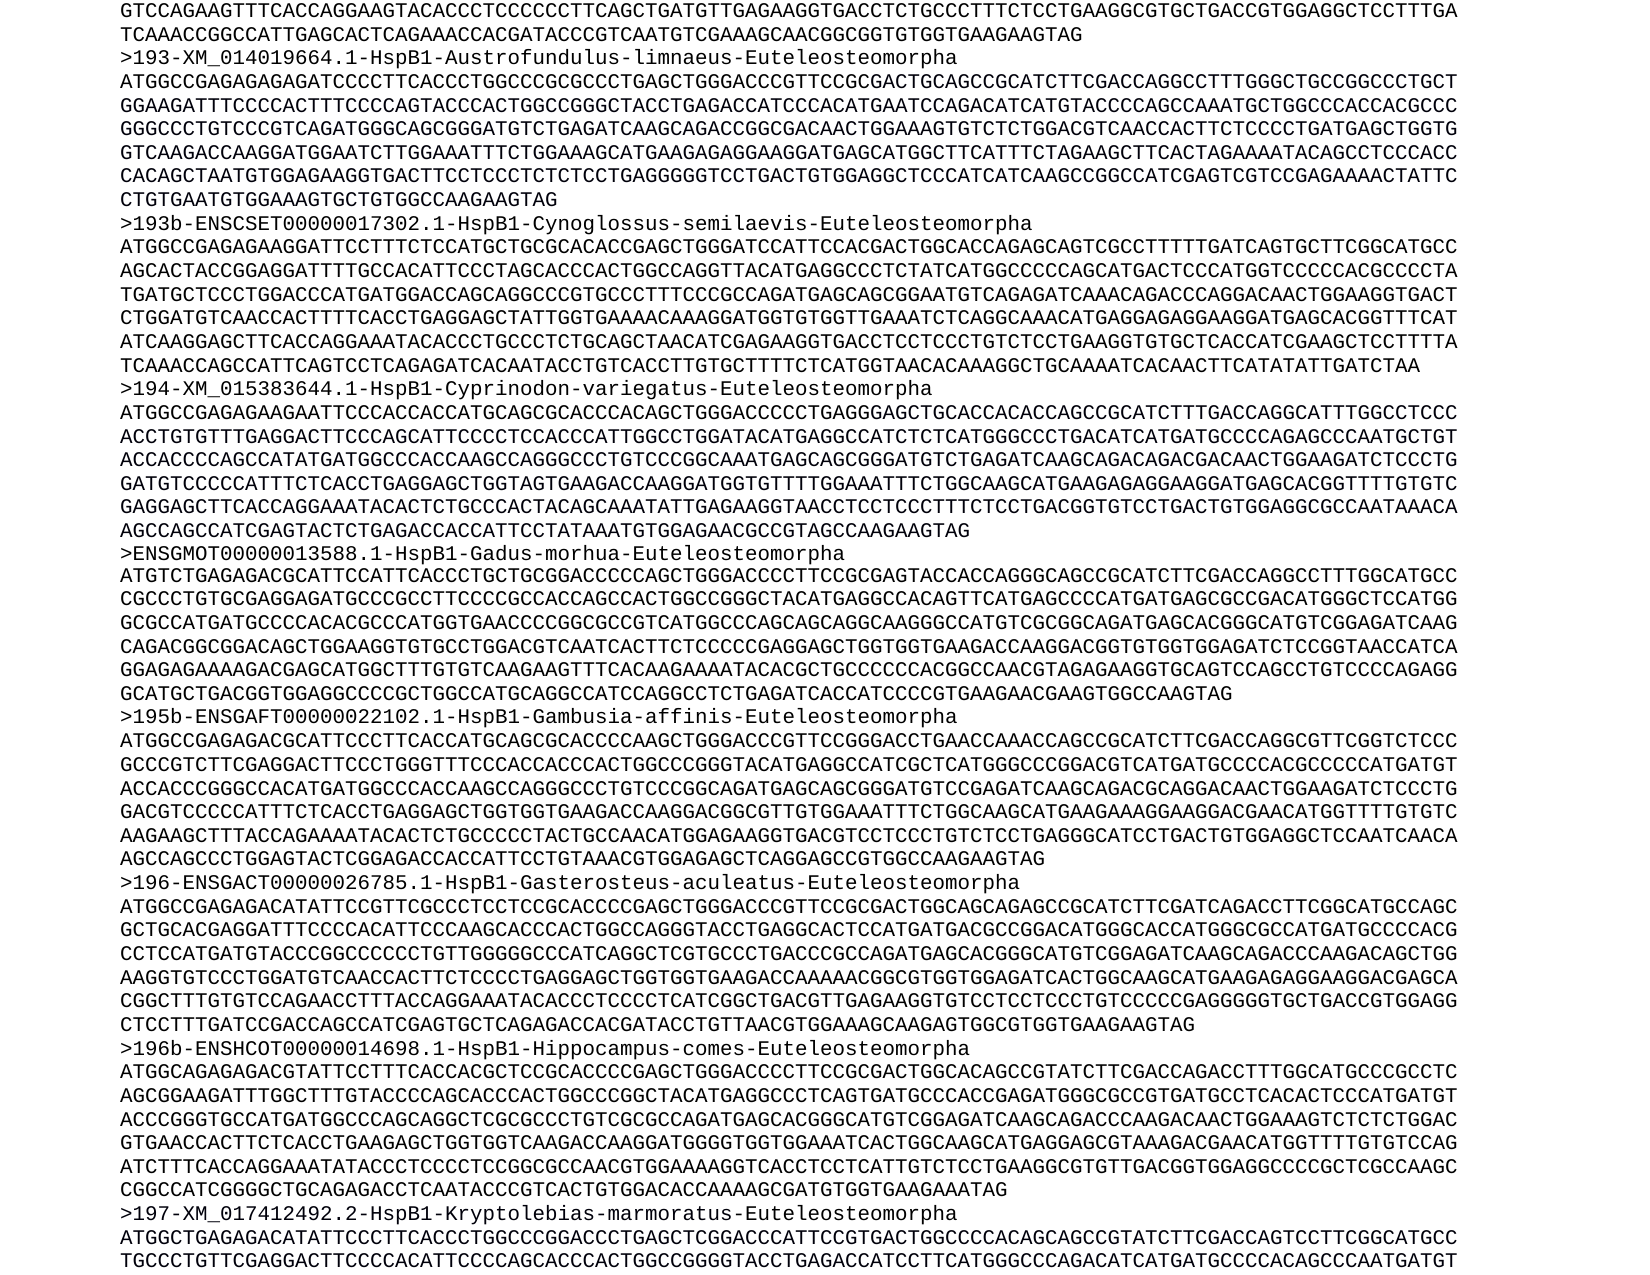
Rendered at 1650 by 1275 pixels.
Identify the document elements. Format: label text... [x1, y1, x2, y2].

text >194-XM_015383644.1-HspB1-Cyprinodon-variegatus-Euteleosteomorpha [120, 378, 1442, 402]
text ATGGCAGAGAGACGTATTCCTTTCACCACGCTCCGCACCCCGAGCTGGGACCCCTTCCGCGACTGGCACAGCCGTATCTTCGACCAGACCTTTGGCATGCCCGCCTCAGCGGAAGATTTGGCTTTGTACCCCAGCACCCACTGGCCCGGCTACATGAGGCCCTCAGTGATGCCCACCGAGATGGGCGCCGTGATGCCTCACACTCCCATGATGTACCCGGGTGCCATGATGGCCCAGCAGGCTCGCGCCCTGTCGCGCCAGATGAGCACGGGCATGTCGGAGATCAAGCAGACCCAAGACAACTGGAAAGTCTCTCTGGACGTGAACCACTTCTCACCTGAAGAGCTGGTGGTCAAGACCAAGGATGGGGTGGTGGAAATCACTGGCAAGCATGAGGAGCGTAAAGACGAACATGGTTTTGTGTCCAGATCTTTCACCAGGAAATATACCCTCCCCTCCGGCGCCAACGTGGAAAAGGTCACCTCCTCATTGTCTCCTGAAGGCGTGTTGACGGTGGAGGCCCCGCTCGCCAAGCCGGCCATCGGGGCTGCAGAGACCTCAATACCCGTCACTGTGGACACCAAAAGCGATGTGGTGAAGAAATAG [120, 1061, 1469, 1203]
text ATGGCCGAGAGACATATTCCGTTCGCCCTCCTCCGCACCCCGAGCTGGGACCCGTTCCGCGACTGGCAGCAGAGCCGCATCTTCGATCAGACCTTCGGCATGCCAGCGCTGCACGAGGATTTCCCCACATTCCCAAGCACCCACTGGCCAGGGTACCTGAGGCACTCCATGATGACGCCGGACATGGGCACCATGGGCGCCATGATGCCCCACGCCTCCATGATGTACCCGGCCCCCCTGTTGGGGGCCCATCAGGCTCGTGCCCTGACCCGCCAGATGAGCACGGGCATGTCGGAGATCAAGCAGACCCAAGACAGCTGGAAGGTGTCCCTGGATGTCAACCACTTCTCCCCTGAGGAGCTGGTGGTGAAGACCAAAAACGGCGTGGTGGAGATCACTGGCAAGCATGAAGAGAGGAAGGACGAGCACGGCTTTGTGTCCAGAACCTTTACCAGGAAATACACCCTCCCCTCATCGGCTGACGTTGAGAAGGTGTCCTCCTCCCTGTCCCCCGAGGGGGTGCTGACCGTGGAGGCTCCTTTGATCCGACCAGCCATCGAGTGCTCAGAGACCACGATACCTGTTAACGTGGAAAGCAAGAGTGGCGTGGTGAAGAAGTAG [120, 896, 1469, 1038]
text >193b-ENSCSET00000017302.1-HspB1-Cynoglossus-semilaevis-Euteleosteomorpha [120, 213, 1442, 236]
text >195b-ENSGAFT00000022102.1-HspB1-Gambusia-affinis-Euteleosteomorpha [120, 707, 1469, 730]
text ATGGCCGAGAGAAGGATTCCTTTCTCCATGCTGCGCACACCGAGCTGGGATCCATTCCACGACTGGCACCAGAGCAGTCGCCTTTTTGATCAGTGCTTCGGCATGCCAGCACTACCGGAGGATTTTGCCACATTCCCTAGCACCCACTGGCCAGGTTACATGAGGCCCTCTATCATGGCCCCCAGCATGACTCCCATGGTCCCCCACGCCCCTATGATGCTCCCTGGACCCATGATGGACCAGCAGGCCCGTGCCCTTTCCCGCCAGATGAGCAGCGGAATGTCAGAGATCAAACAGACCCAGGACAACTGGAAGGTGACTCTGGATGTCAACCACTTTTCACCTGAGGAGCTATTGGTGAAAACAAAGGATGGTGTGGTTGAAATCTCAGGCAAACATGAGGAGAGGAAGGATGAGCACGGTTTCATATCAAGGAGCTTCACCAGGAAATACACCCTGCCCTCTGCAGCTAACATCGAGAAGGTGACCTCCTCCCTGTCTCCTGAAGGTGTGCTCACCATCGAAGCTCCTTTTATCAAACCAGCCATTCAGTCCTCAGAGATCACAATACCTGTCACCTTGTGCTTTTCTCATGGTAACACAAAGGCTGCAAAATCACAACTTCATATATTGATCTAA [120, 236, 1469, 378]
text ATGGCCGAGAGAGAGATCCCCTTCACCCTGGCCCGCGCCCTGAGCTGGGACCCGTTCCGCGACTGCAGCCGCATCTTCGACCAGGCCTTTGGGCTGCCGGCCCTGCTGGAAGATTTCCCCACTTTCCCCAGTACCCACTGGCCGGGCTACCTGAGACCATCCCACATGAATCCAGACATCATGTACCCCAGCCAAATGCTGGCCCACCACGCCCGGGCCCTGTCCCGTCAGATGGGCAGCGGGATGTCTGAGATCAAGCAGACCGGCGACAACTGGAAAGTGTCTCTGGACGTCAACCACTTCTCCCCTGATGAGCTGGTGGTCAAGACCAAGGATGGAATCTTGGAAATTTCTGGAAAGCATGAAGAGAGGAAGGATGAGCATGGCTTCATTTCTAGAAGCTTCACTAGAAAATACAGCCTCCCACCCACAGCTAATGTGGAGAAGGTGACTTCCTCCCTCTCTCCTGAGGGGGTCCTGACTGTGGAGGCTCCCATCATCAAGCCGGCCATCGAGTCGTCCGAGAAAACTATTCCTGTGAATGTGGAAAGTGCTGTGGCCAAGAAGTAG [120, 71, 1469, 213]
text >ENSGMOT00000013588.1-HspB1-Gadus-morhua-Euteleosteomorpha [120, 544, 1469, 565]
text ATGGCCGAGAGACGCATTCCCTTCACCATGCAGCGCACCCCAAGCTGGGACCCGTTCCGGGACCTGAACCAAACCAGCCGCATCTTCGACCAGGCGTTCGGTCTCCCGCCCGTCTTCGAGGACTTCCCTGGGTTTCCCACCACCCACTGGCCCGGGTACATGAGGCCATCGCTCATGGGCCCGGACGTCATGATGCCCCACGCCCCCATGATGTACCACCCGGGCCACATGATGGCCCACCAAGCCAGGGCCCTGTCCCGGCAGATGAGCAGCGGGATGTCCGAGATCAAGCAGACGCAGGACAACTGGAAGATCTCCCTGGACGTCCCCCATTTCTCACCTGAGGAGCTGGTGGTGAAGACCAAGGACGGCGTTGTGGAAATTTCTGGCAAGCATGAAGAAAGGAAGGACGAACATGGTTTTGTGTCAAGAAGCTTTACCAGAAAATACACTCTGCCCCCTACTGCCAACATGGAGAAGGTGACGTCCTCCCTGTCTCCTGAGGGCATCCTGACTGTGGAGGCTCCAATCAACAAGCCAGCCCTGGAGTACTCGGAGACCACCATTCCTGTAAACGTGGAGAGCTCAGGAGCCGTGGCCAAGAAGTAG [120, 730, 1469, 872]
text >196b-ENSHCOT00000014698.1-HspB1-Hippocampus-comes-Euteleosteomorpha [120, 1038, 1469, 1061]
text ATGGCTGAGAGACATATTCCCTTCACCCTGGCCCGGACCCTGAGCTCGGACCCATTCCGTGACTGGCCCCACAGCAGCCGTATCTTCGACCAGTCCTTCGGCATGCCTGCCCTGTTCGAGGACTTCCCCACATTCCCCAGCACCCACTGGCCGGGGTACCTGAGACCATCCTTCATGGGCCCAGACATCATGATGCCCCACAGCCCAATGATGT [120, 1227, 1469, 1274]
text ATGGCCGAGAGAAGAATTCCCACCACCATGCAGCGCACCCACAGCTGGGACCCCCTGAGGGAGCTGCACCACACCAGCCGCATCTTTGACCAGGCATTTGGCCTCCCACCTGTGTTTGAGGACTTCCCAGCATTCCCCTCCACCCATTGGCCTGGATACATGAGGCCATCTCTCATGGGCCCTGACATCATGATGCCCCAGAGCCCAATGCTGTACCACCCCAGCCATATGATGGCCCACCAAGCCAGGGCCCTGTCCCGGCAAATGAGCAGCGGGATGTCTGAGATCAAGCAGACAGACGACAACTGGAAGATCTCCCTGGATGTCCCCCATTTCTCACCTGAGGAGCTGGTAGTGAAGACCAAGGATGGTGTTTTGGAAATTTCTGGCAAGCATGAAGAGAGGAAGGATGAGCACGGTTTTGTGTCGAGGAGCTTCACCAGGAAATACACTCTGCCCACTACAGCAAATATTGAGAAGGTAACCTCCTCCCTTTCTCCTGACGGTGTCCTGACTGTGGAGGCGCCAATAAACAAGCCAGCCATCGAGTACTCTGAGACCACCATTCCTATAAATGTGGAGAACGCCGTAGCCAAGAAGTAG [120, 402, 1469, 544]
text ATGTCTGAGAGACGCATTCCATTCACCCTGCTGCGGACCCCCAGCTGGGACCCCTTCCGCGAGTACCACCAGGGCAGCCGCATCTTCGACCAGGCCTTTGGCATGCCCGCCCTGTGCGAGGAGATGCCCGCCTTCCCCGCCACCAGCCACTGGCCGGGCTACATGAGGCCACAGTTCATGAGCCCCATGATGAGCGCCGACATGGGCTCCATGGGCGCCATGATGCCCCACACGCCCATGGTGAACCCCGGCGCCGTCATGGCCCAGCAGCAGGCAAGGGCCATGTCGCGGCAGATGAGCACGGGCATGTCGGAGATCAAGCAGACGGCGGACAGCTGGAAGGTGTGCCTGGACGTCAATCACTTCTCCCCCGAGGAGCTGGTGGTGAAGACCAAGGACGGTGTGGTGGAGATCTCCGGTAACCATCAGGAGAGAAAAGACGAGCATGGCTTTGTGTCAAGAAGTTTCACAAGAAAATACACGCTGCCCCCCACGGCCAACGTAGAGAAGGTGCAGTCCAGCCTGTCCCCAGAGGGCATGCTGACGGTGGAGGCCCCGCTGGCCATGCAGGCCATCCAGGCCTCTGAGATCACCATCCCCGTGAAGAACGAAGTGGCCAAGTAG [120, 565, 1469, 707]
text GTCCAGAAGTTTCACCAGGAAGTACACCCTCCCCCCTTCAGCTGATGTTGAGAAGGTGACCTCTGCCCTTTCTCCTGAAGGCGTGCTGACCGTGGAGGCTCCTTTGATCAAACCGGCCATTGAGCACTCAGAAACCACGATACCCGTCAATGTCGAAAGCAACGGCGGTGTGGTGAAGAAGTAG [120, 0, 1469, 47]
text >193-XM_014019664.1-HspB1-Austrofundulus-limnaeus-Euteleosteomorpha [120, 47, 1442, 71]
text >197-XM_017412492.2-HspB1-Kryptolebias-marmoratus-Euteleosteomorpha [120, 1203, 1469, 1227]
text >196-ENSGACT00000026785.1-HspB1-Gasterosteus-aculeatus-Euteleosteomorpha [120, 872, 1469, 896]
